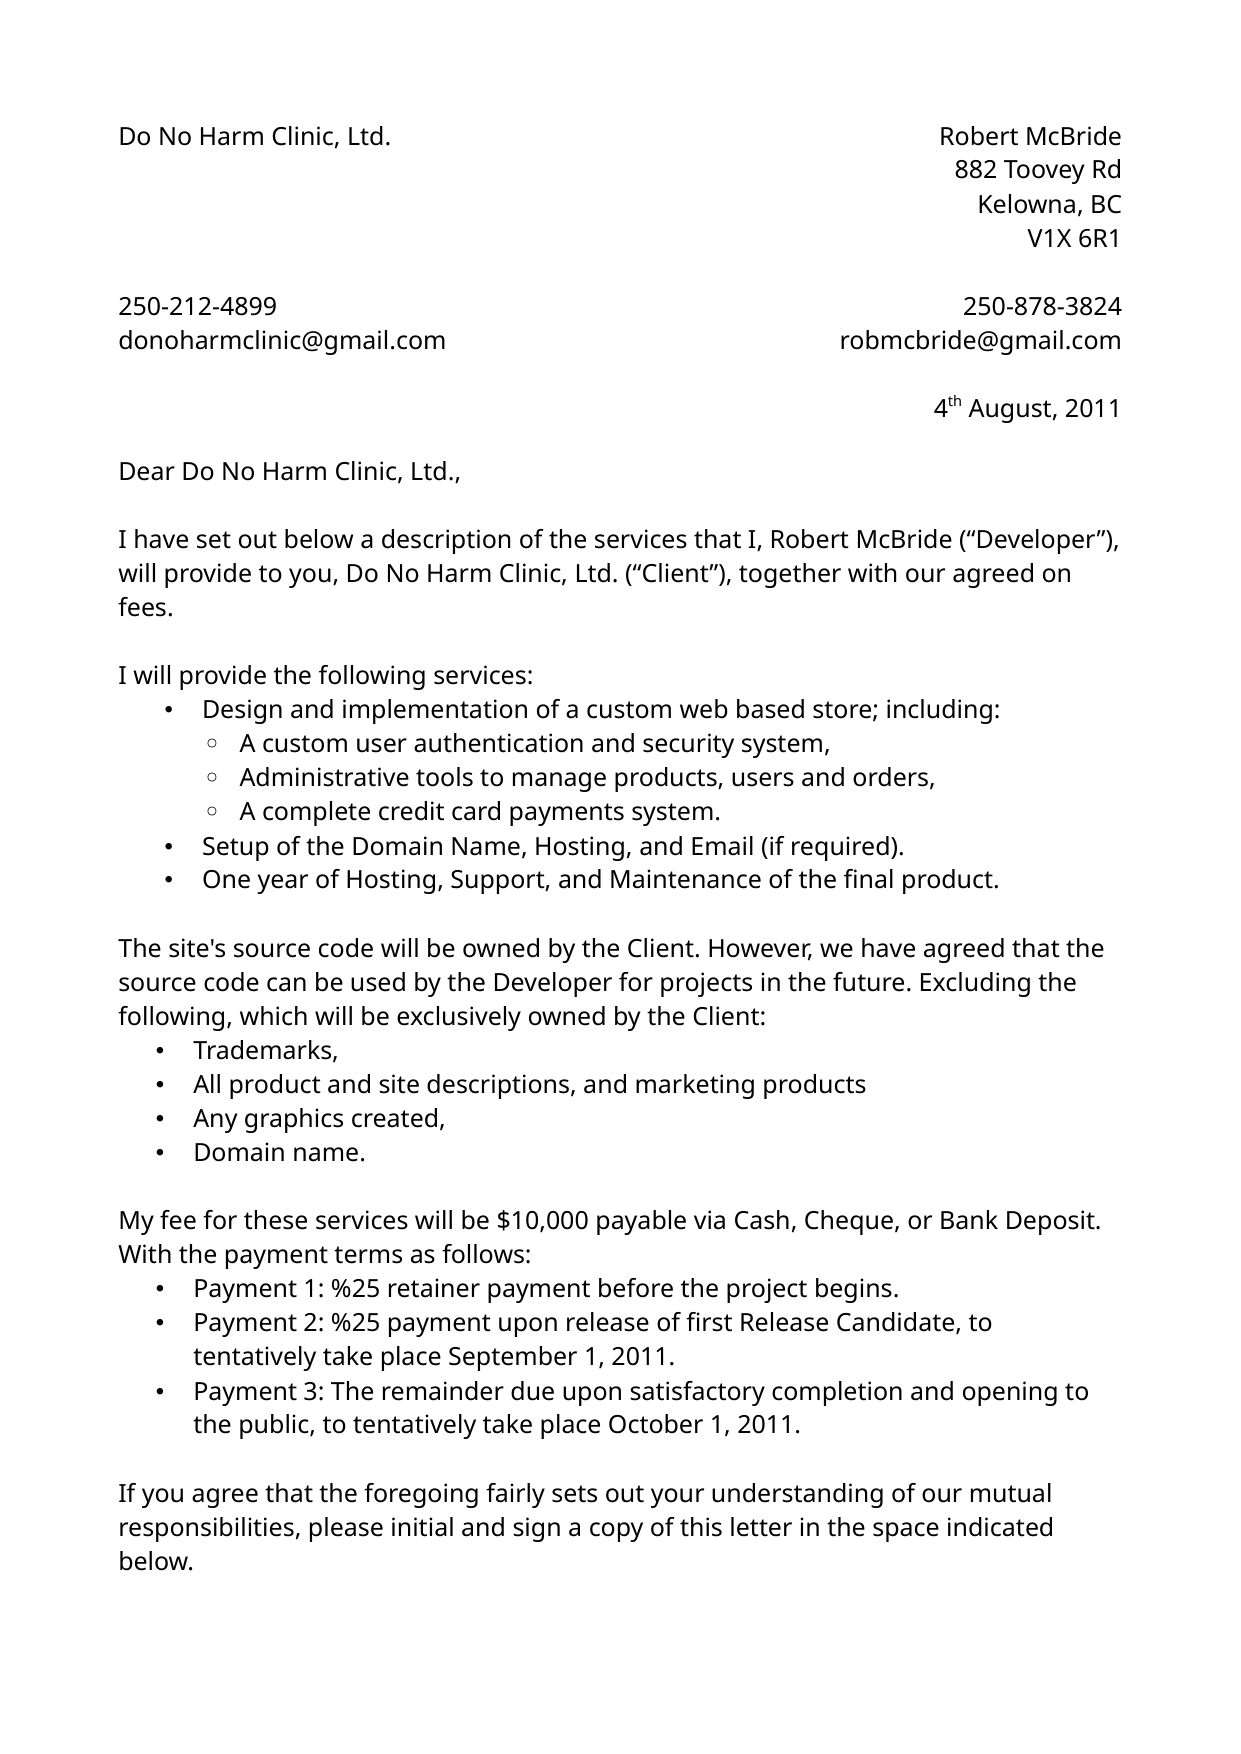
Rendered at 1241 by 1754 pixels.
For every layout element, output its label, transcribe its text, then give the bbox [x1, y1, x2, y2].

list Domain name. [156, 1135, 1122, 1169]
list Payment 3: The remainder due upon satisfactory completion and opening to the public, to tentatively take place October 1, 2011. [156, 1373, 1122, 1441]
text My fee for these services will be $10,000 payable via Cash, Cheque, or Bank Deposit. With the payment terms as follows: [118, 1203, 1122, 1271]
table_header Robert McBride 882 Toovey Rd Kelowna, BC V1X 6R1 250-878-3824 robmcbride@gmail.com [620, 118, 1122, 357]
text Dear Do No Harm Clinic, Ltd., [118, 453, 1122, 487]
table_cell [118, 357, 620, 391]
text I will provide the following services: [118, 658, 1122, 692]
list All product and site descriptions, and marketing products [156, 1067, 1122, 1101]
table_header Do No Harm Clinic, Ltd. 250-212-4899 donoharmclinic@gmail.com [118, 118, 620, 357]
list A custom user authentication and security system, [202, 726, 1122, 760]
text The site's source code will be owned by the Client. However, we have agreed that the source code can be used by the Developer for projects in the future. Excluding the following, which will be exclusively owned by the Client: [118, 930, 1122, 1032]
list Payment 2: %25 payment upon release of first Release Candidate, to tentatively take place September 1, 2011. [156, 1305, 1122, 1373]
table_cell 4th August, 2011 [620, 391, 1122, 425]
list Administrative tools to manage products, users and orders, [202, 760, 1122, 794]
list Any graphics created, [156, 1101, 1122, 1135]
text If you agree that the foregoing fairly sets out your understanding of our mutual responsibilities, please initial and sign a copy of this letter in the space indicated below. [118, 1475, 1122, 1577]
table_cell [620, 357, 1122, 391]
list Payment 1: %25 retainer payment before the project begins. [156, 1271, 1122, 1305]
list Setup of the Domain Name, Hosting, and Email (if required). [164, 828, 1122, 862]
list Trademarks, [156, 1032, 1122, 1067]
list Design and implementation of a custom web based store; including: [164, 692, 1122, 726]
table_cell [118, 391, 620, 425]
list One year of Hosting, Support, and Maintenance of the final product. [164, 862, 1122, 896]
list A complete credit card payments system. [202, 794, 1122, 828]
text I have set out below a description of the services that I, Robert McBride (“Developer”), will provide to you, Do No Harm Clinic, Ltd. (“Client”), together with our agreed on fees. [118, 522, 1122, 624]
